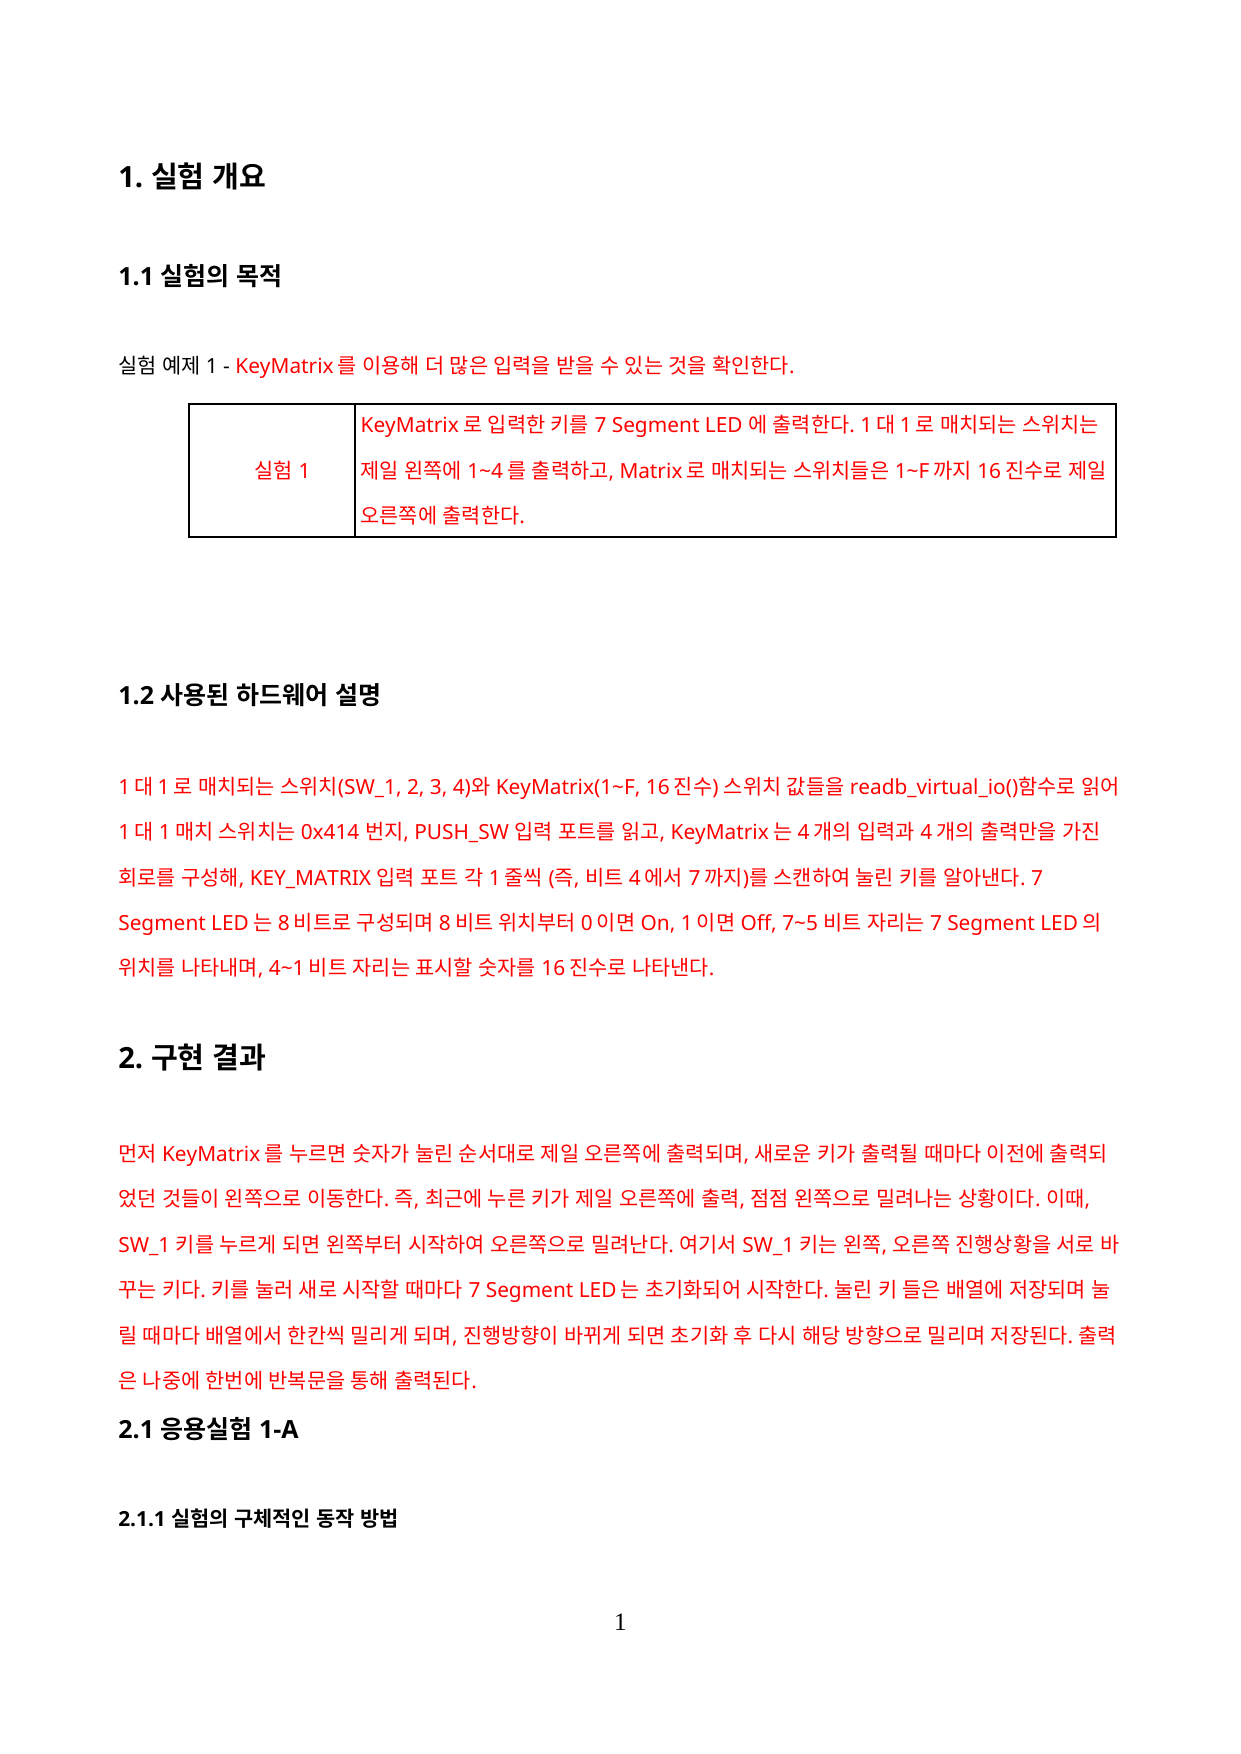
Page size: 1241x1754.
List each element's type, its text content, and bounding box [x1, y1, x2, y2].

text 2. 구현 결과 [118, 1037, 1122, 1077]
text 2.1.1 실험의 구체적인 동작 방법 [118, 1504, 1122, 1533]
text 1대1로 매치되는 스위치(SW_1, 2, 3, 4)와 KeyMatrix(1~F, 16진수) 스위치 값들을 readb_virtual_io()함수로 읽어 1대 1매치 스위치는 0x414 번지, PUSH_SW 입력 포트를 읽고, KeyMatrix는 4개의 입력과 4개의 출력만을 가진 회로를 구성해, KEY_MATRIX 입력 포트 각 1줄씩 (즉, 비트 4에서 7까지)를 스캔하여 눌린 키를 알아낸다. 7 Segment LED는 8비트로 구성되며 8비트 위치부터 0이면 On, 1이면 Off, 7~5 비트 자리는 7 Segment LED의 위치를 나타내며, 4~1비트 자리는 표시할 숫자를 16진수로 나타낸다. [118, 772, 1122, 982]
text 2.1 응용실험 1-A [118, 1412, 1122, 1446]
text 1.2 사용된 하드웨어 설명 [118, 675, 1122, 712]
text 실험 예제 1 - KeyMatrix를 이용해 더 많은 입력을 받을 수 있는 것을 확인한다. [118, 351, 1122, 380]
table_header KeyMatrix로 입력한 키를 7 Segment LED 에 출력한다. 1대1로 매치되는 스위치는 제일 왼쪽에 1~4를 출력하고, Matrix로 매치되는 스위치들은 1~F까지 16진수로 제일 오른쪽에 출력한다. [356, 405, 1115, 536]
text 1.1 실험의 목적 [118, 258, 1122, 292]
text 1. 실험 개요 [118, 157, 1122, 196]
text 먼저 KeyMatrix를 누르면 숫자가 눌린 순서대로 제일 오른쪽에 출력되며, 새로운 키가 출력될 때마다 이전에 출력되었던 것들이 왼쪽으로 이동한다. 즉, 최근에 누른 키가 제일 오른쪽에 출력, 점점 왼쪽으로 밀려나는 상황이다. 이때, SW_1 키를 누르게 되면 왼쪽부터 시작하여 오른쪽으로 밀려난다. 여기서 SW_1 키는 왼쪽, 오른쪽 진행상황을 서로 바꾸는 키다. 키를 눌러 새로 시작할 때마다 7 Segment LED는 초기화되어 시작한다. 눌린 키 들은 배열에 저장되며 눌릴 때마다 배열에서 한칸씩 밀리게 되며, 진행방향이 바뀌게 되면 초기화 후 다시 해당 방향으로 밀리며 저장된다. 출력은 나중에 한번에 반복문을 통해 출력된다. [118, 1139, 1122, 1395]
table_header 실험 1 [190, 405, 354, 536]
